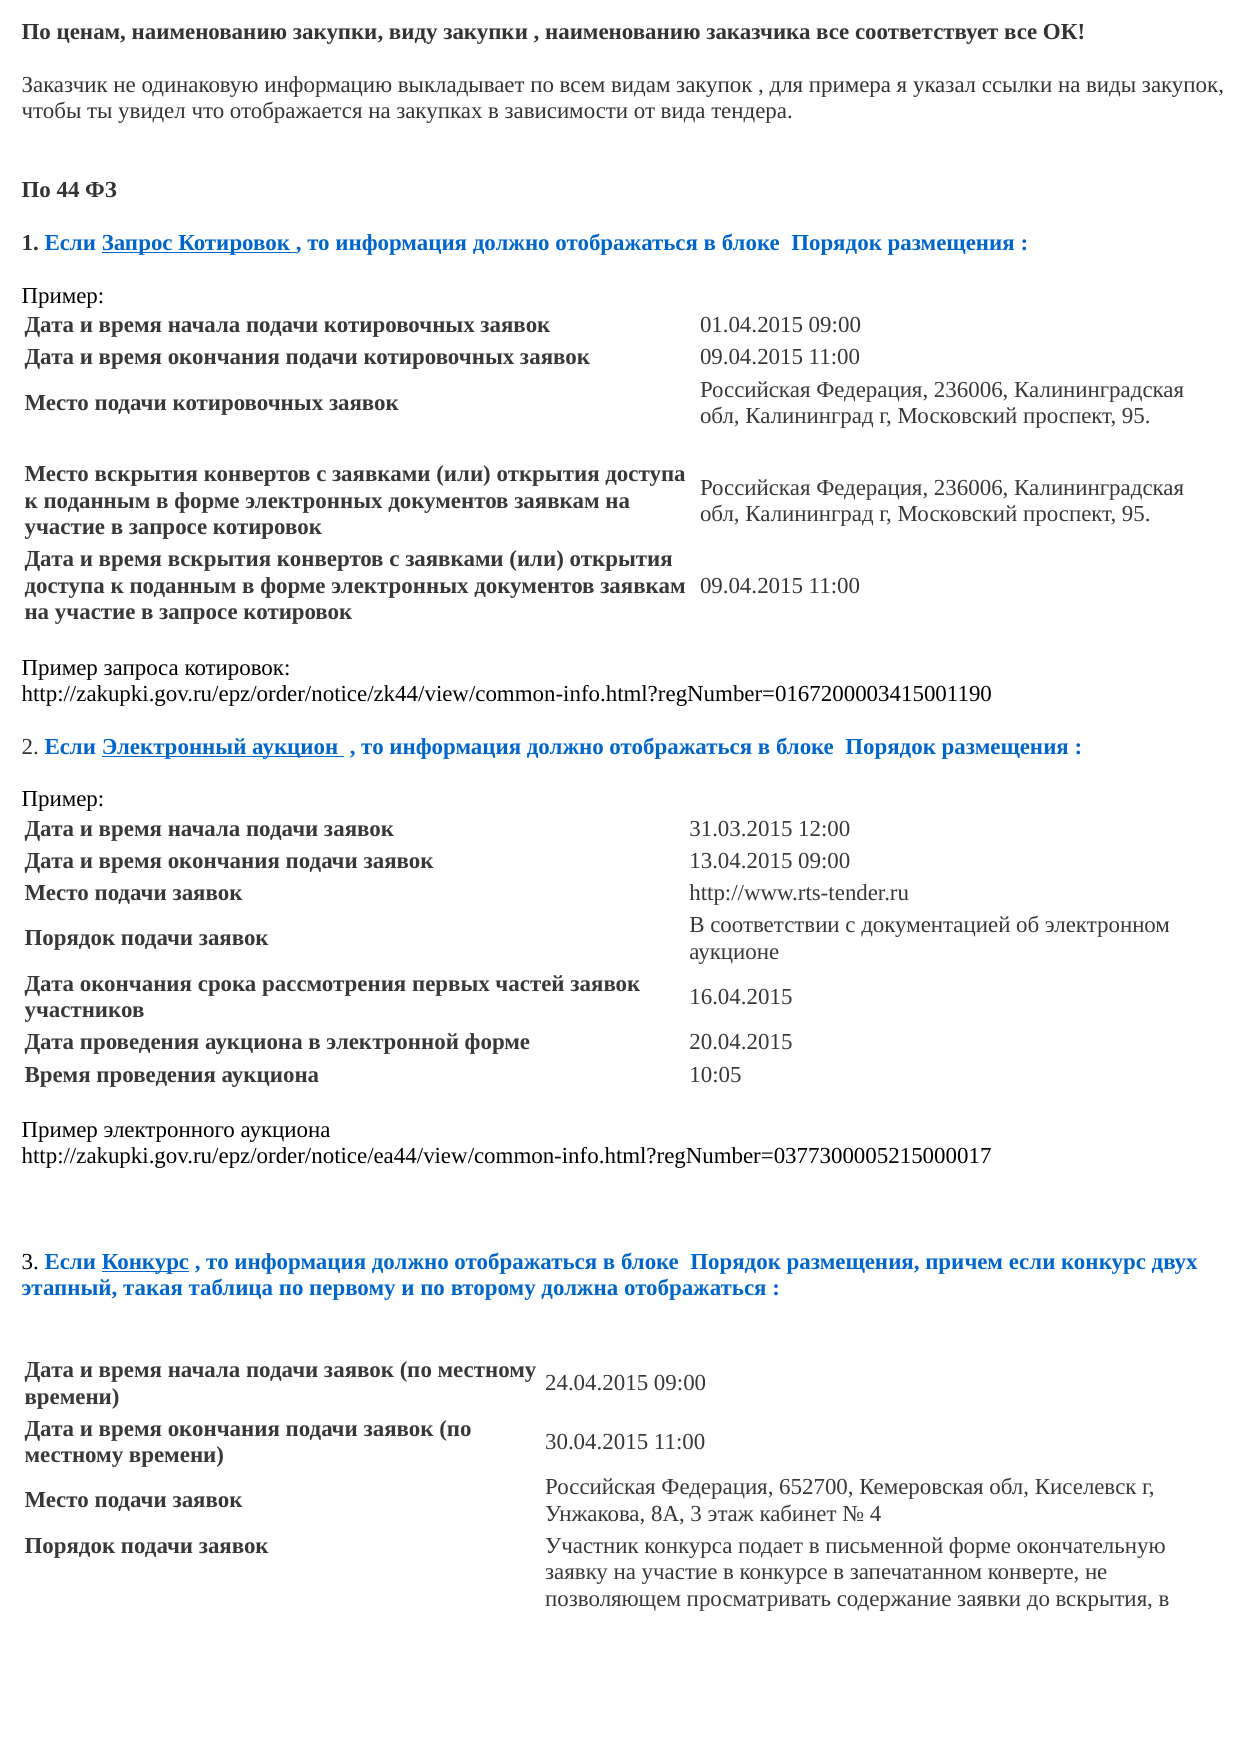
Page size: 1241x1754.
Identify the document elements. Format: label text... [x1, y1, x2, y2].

table_cell Место подачи заявок [21, 1471, 542, 1529]
table_cell Дата и время вскрытия конвертов с заявками (или) открытия доступа к поданным в форме электронных документов заявкам на участие в запросе котировок [21, 543, 697, 627]
text Пример запроса котировок: http://zakupki.gov.ru/epz/order/notice/zk44/view/common-info.html?regNumber=0167200003415001190 2. Если Электронный аукцион , то информация должно отображаться в блоке Порядок размещения : [21, 627, 1226, 786]
table_cell Порядок подачи заявок [21, 909, 686, 967]
table_cell Место вскрытия конвертов с заявками (или) открытия доступа к поданным в форме электронных документов заявкам на участие в запросе котировок [21, 431, 697, 542]
table_cell 16.04.2015 [686, 967, 1226, 1026]
table_cell Российская Федерация, 652700, Кемеровская обл, Киселевск г, Унжакова, 8А, 3 этаж кабинет № 4 [542, 1471, 1226, 1529]
table_header 31.03.2015 12:00 [686, 812, 1226, 844]
table_header Дата и время начала подачи заявок [21, 812, 686, 844]
table_cell В соответствии с документацией об электронном аукционе [686, 909, 1226, 967]
table_cell Время проведения аукциона [21, 1058, 686, 1090]
table_header 01.04.2015 09:00 [697, 308, 1226, 341]
table_header Дата и время начала подачи котировочных заявок [21, 308, 697, 341]
table_cell Дата и время окончания подачи заявок (по местному времени) [21, 1412, 542, 1471]
table_cell Участник конкурса подает в письменной форме окончательную заявку на участие в конкурсе в запечатанном конверте, не позволяющем просматривать содержание заявки до вскрытия, в [542, 1529, 1226, 1614]
text По ценам, наименованию закупки, виду закупки , наименованию заказчика все соответствует все ОК! Заказчик не одинаковую информацию выкладывает по всем видам закупок , для примера я указал ссылки на виды закупок, чтобы ты увидел что отображается на закупках в зависимости от вида тендера. По 44 ФЗ 1. Если Запрос Котировок , то информация должно отображаться в блоке Порядок размещения : Пример: [21, 18, 1226, 308]
table_cell Дата окончания срока рассмотрения первых частей заявок участников [21, 967, 686, 1026]
table_header 24.04.2015 09:00 [542, 1354, 1226, 1412]
table_cell Дата проведения аукциона в электронной форме [21, 1026, 686, 1058]
table_cell Дата и время окончания подачи котировочных заявок [21, 341, 697, 373]
table_cell Место подачи котировочных заявок [21, 373, 697, 431]
table_cell Российская Федерация, 236006, Калининградская обл, Калининград г, Московский проспект, 95. [697, 373, 1226, 431]
table_cell Дата и время окончания подачи заявок [21, 844, 686, 876]
table_cell 09.04.2015 11:00 [697, 543, 1226, 627]
table_cell Порядок подачи заявок [21, 1529, 542, 1614]
text Пример: [21, 786, 1226, 812]
table_cell 10:05 [686, 1058, 1226, 1090]
table_cell 09.04.2015 11:00 [697, 341, 1226, 373]
text Пример электронного аукциона http://zakupki.gov.ru/epz/order/notice/ea44/view/common-info.html?regNumber=0377300005215000017 3. Если Конкурс , то информация должно отображаться в блоке Порядок размещения, причем если конкурс двух этапный, такая таблица по первому и по второму должна отображаться : [21, 1090, 1226, 1353]
table_cell 30.04.2015 11:00 [542, 1412, 1226, 1471]
table_cell 13.04.2015 09:00 [686, 844, 1226, 876]
table_cell Место подачи заявок [21, 876, 686, 908]
table_header Дата и время начала подачи заявок (по местному времени) [21, 1354, 542, 1412]
table_cell http://www.rts-tender.ru [686, 876, 1226, 908]
table_cell Российская Федерация, 236006, Калининградская обл, Калининград г, Московский проспект, 95. [697, 431, 1226, 542]
table_cell 20.04.2015 [686, 1026, 1226, 1058]
